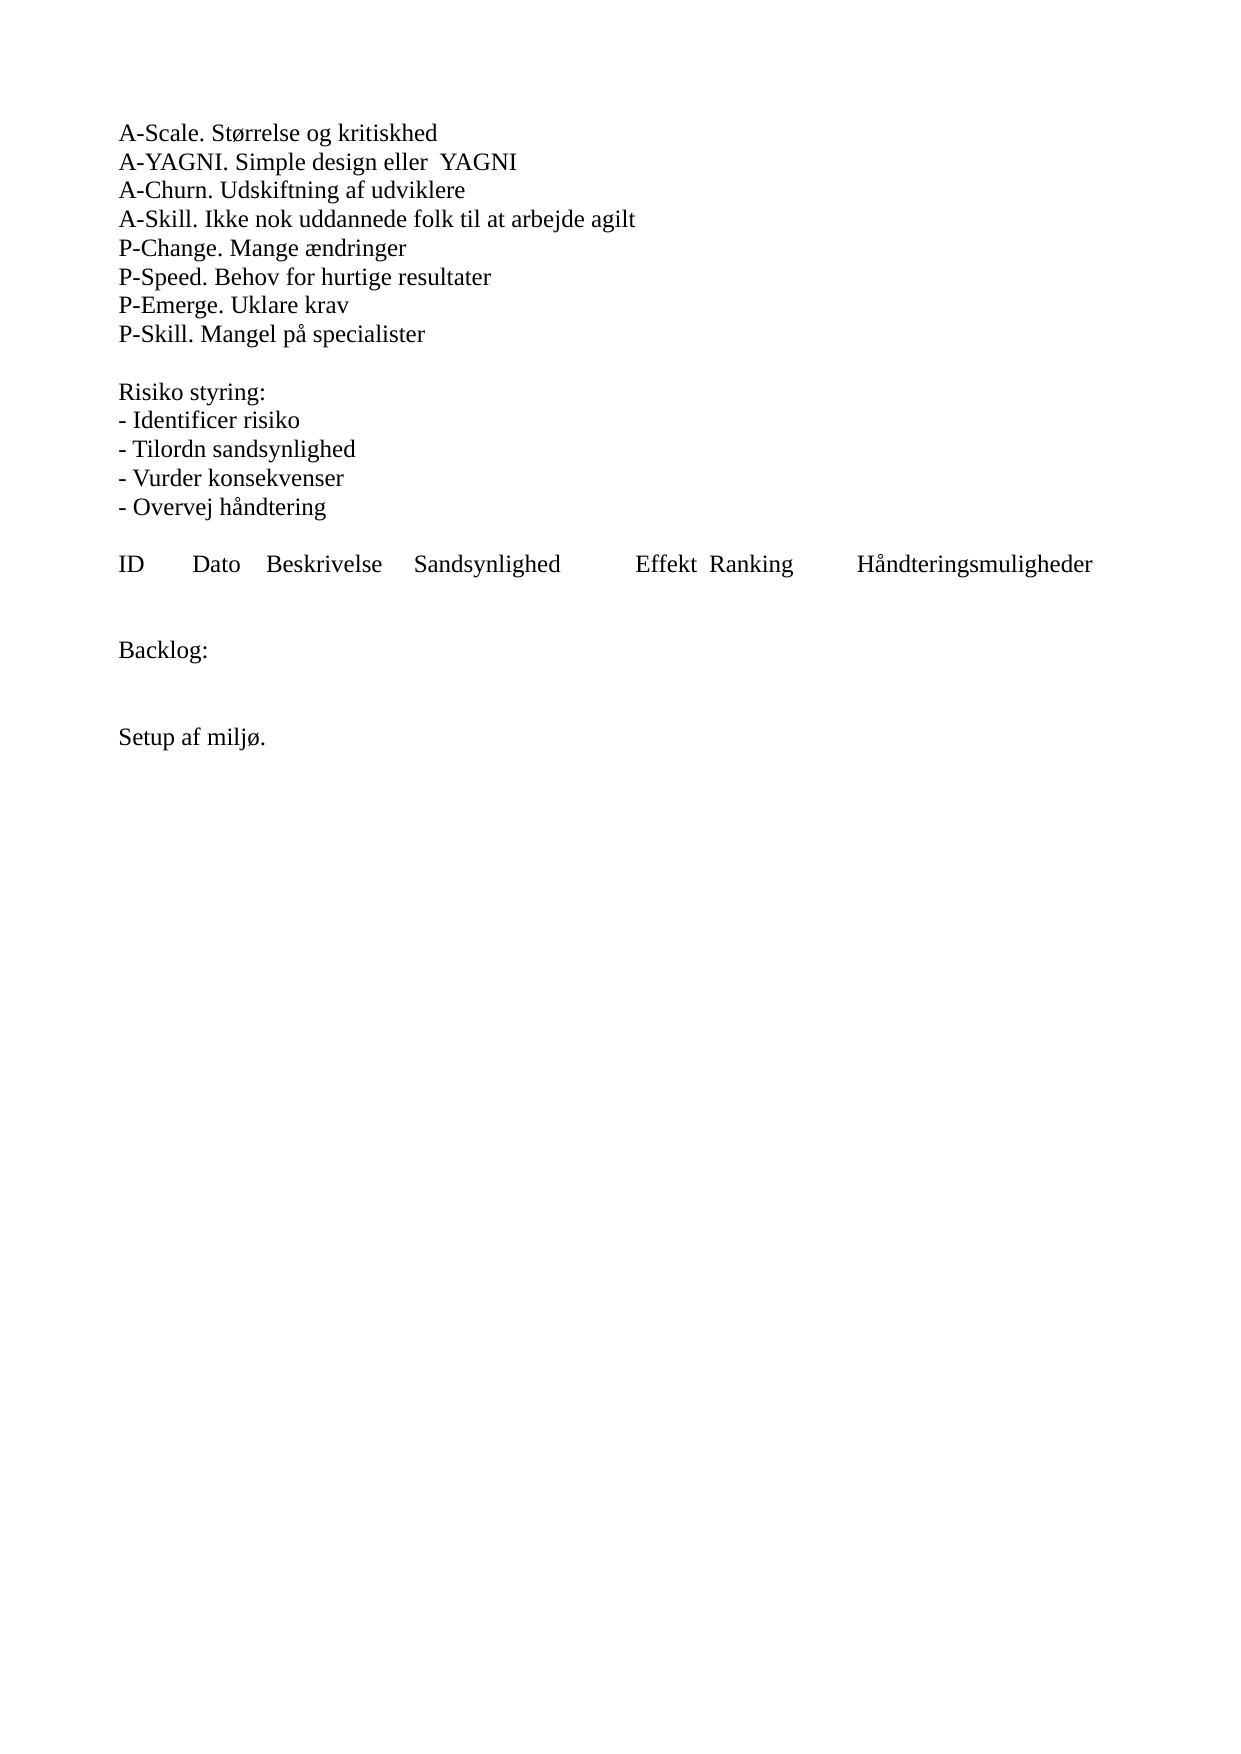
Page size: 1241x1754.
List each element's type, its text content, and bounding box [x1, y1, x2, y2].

text - Tilordn sandsynlighed [118, 434, 1122, 463]
table_cell [689, 147, 795, 176]
text Backlog: [118, 636, 1122, 664]
text Risiko styring: [118, 377, 1122, 406]
table_cell A-Skill. Ikke nok uddannede folk til at arbejde agilt [115, 204, 689, 233]
table_cell P-Skill. Mangel på specialister [115, 319, 689, 348]
text ID Dato Beskrivelse Sandsynlighed Effekt Ranking Håndteringsmuligheder [118, 549, 1122, 578]
table_cell P-Change. Mange ændringer [115, 233, 689, 262]
table_cell [689, 204, 795, 233]
table_cell P-Speed. Behov for hurtige resultater [115, 262, 689, 291]
table_cell P-Emerge. Uklare krav [115, 291, 689, 319]
text - Identificer risiko [118, 406, 1122, 434]
text - Overvej håndtering [118, 492, 1122, 521]
table_cell A-YAGNI. Simple design eller YAGNI [115, 147, 689, 176]
text Setup af miljø. [118, 722, 1122, 751]
table_cell [689, 233, 795, 262]
table_cell [689, 262, 795, 291]
table_cell [689, 118, 795, 147]
text - Vurder konsekvenser [118, 463, 1122, 492]
table_cell [689, 176, 795, 204]
table_cell A-Churn. Udskiftning af udviklere [115, 176, 689, 204]
table_cell [689, 291, 795, 319]
table_cell A-Scale. Størrelse og kritiskhed [115, 118, 689, 147]
table_cell [689, 319, 795, 348]
